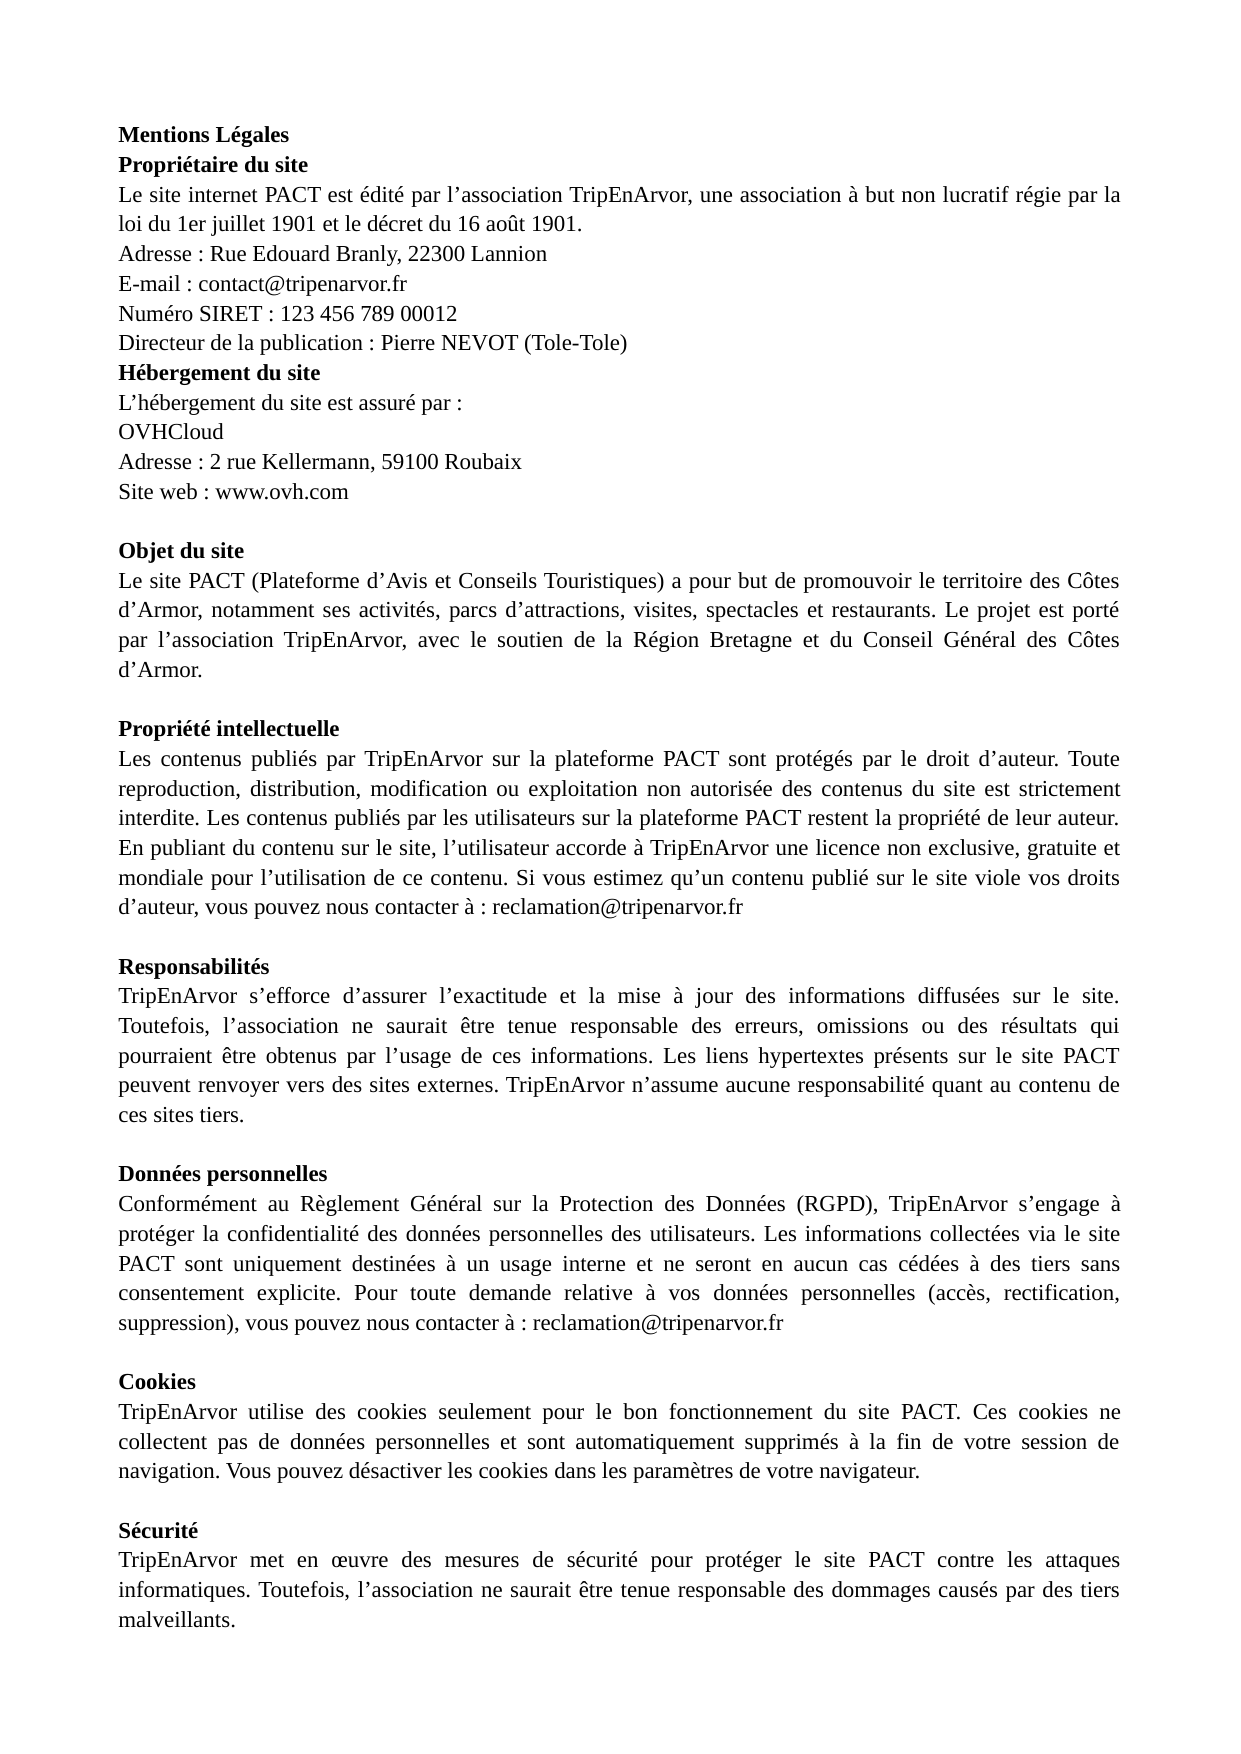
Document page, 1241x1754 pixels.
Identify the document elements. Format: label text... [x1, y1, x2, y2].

text E-mail : contact@tripenarvor.fr [118, 267, 1122, 296]
text Conformément au Règlement Général sur la Protection des Données (RGPD), TripEnArvor s’engage à protéger la confidentialité des données personnelles des utilisateurs. Les informations collectées via le site PACT sont uniquement destinées à un usage interne et ne seront en aucun cas cédées à des tiers sans consentement explicite. Pour toute demande relative à vos données personnelles (accès, rectification, suppression), vous pouvez nous contacter à : reclamation@tripenarvor.fr [118, 1187, 1122, 1335]
text Hébergement du site [118, 356, 1122, 385]
text Adresse : Rue Edouard Branly, 22300 Lannion [118, 237, 1122, 267]
text Site web : www.ovh.com [118, 474, 1122, 504]
text Les contenus publiés par TripEnArvor sur la plateforme PACT sont protégés par le droit d’auteur. Toute reproduction, distribution, modification ou exploitation non autorisée des contenus du site est strictement interdite. Les contenus publiés par les utilisateurs sur la plateforme PACT restent la propriété de leur auteur. En publiant du contenu sur le site, l’utilisateur accorde à TripEnArvor une licence non exclusive, gratuite et mondiale pour l’utilisation de ce contenu. Si vous estimez qu’un contenu publié sur le site viole vos droits d’auteur, vous pouvez nous contacter à : reclamation@tripenarvor.fr [118, 742, 1122, 920]
text TripEnArvor s’efforce d’assurer l’exactitude et la mise à jour des informations diffusées sur le site. Toutefois, l’association ne saurait être tenue responsable des erreurs, omissions ou des résultats qui pourraient être obtenus par l’usage de ces informations. Les liens hypertextes présents sur le site PACT peuvent renvoyer vers des sites externes. TripEnArvor n’assume aucune responsabilité quant au contenu de ces sites tiers. [118, 979, 1122, 1127]
text Responsabilités [118, 949, 1122, 979]
text Numéro SIRET : 123 456 789 00012 [118, 296, 1122, 326]
text Sécurité [118, 1513, 1122, 1543]
text Données personnelles [118, 1157, 1122, 1187]
text Le site PACT (Plateforme d’Avis et Conseils Touristiques) a pour but de promouvoir le territoire des Côtes d’Armor, notamment ses activités, parcs d’attractions, visites, spectacles et restaurants. Le projet est porté par l’association TripEnArvor, avec le soutien de la Région Bretagne et du Conseil Général des Côtes d’Armor. [118, 563, 1122, 682]
text TripEnArvor met en œuvre des mesures de sécurité pour protéger le site PACT contre les attaques informatiques. Toutefois, l’association ne saurait être tenue responsable des dommages causés par des tiers malveillants. [118, 1543, 1122, 1632]
text TripEnArvor utilise des cookies seulement pour le bon fonctionnement du site PACT. Ces cookies ne collectent pas de données personnelles et sont automatiquement supprimés à la fin de votre session de navigation. Vous pouvez désactiver les cookies dans les paramètres de votre navigateur. [118, 1395, 1122, 1484]
text L’hébergement du site est assuré par : [118, 385, 1122, 415]
text Propriétaire du site [118, 148, 1122, 177]
text Mentions Légales [118, 118, 1122, 148]
text Directeur de la publication : Pierre NEVOT (Tole-Tole) [118, 326, 1122, 356]
text Adresse : 2 rue Kellermann, 59100 Roubaix [118, 445, 1122, 474]
text Objet du site [118, 534, 1122, 563]
text OVHCloud [118, 415, 1122, 445]
text Cookies [118, 1365, 1122, 1395]
text Propriété intellectuelle [118, 712, 1122, 742]
text Le site internet PACT est édité par l’association TripEnArvor, une association à but non lucratif régie par la loi du 1er juillet 1901 et le décret du 16 août 1901. [118, 177, 1122, 237]
